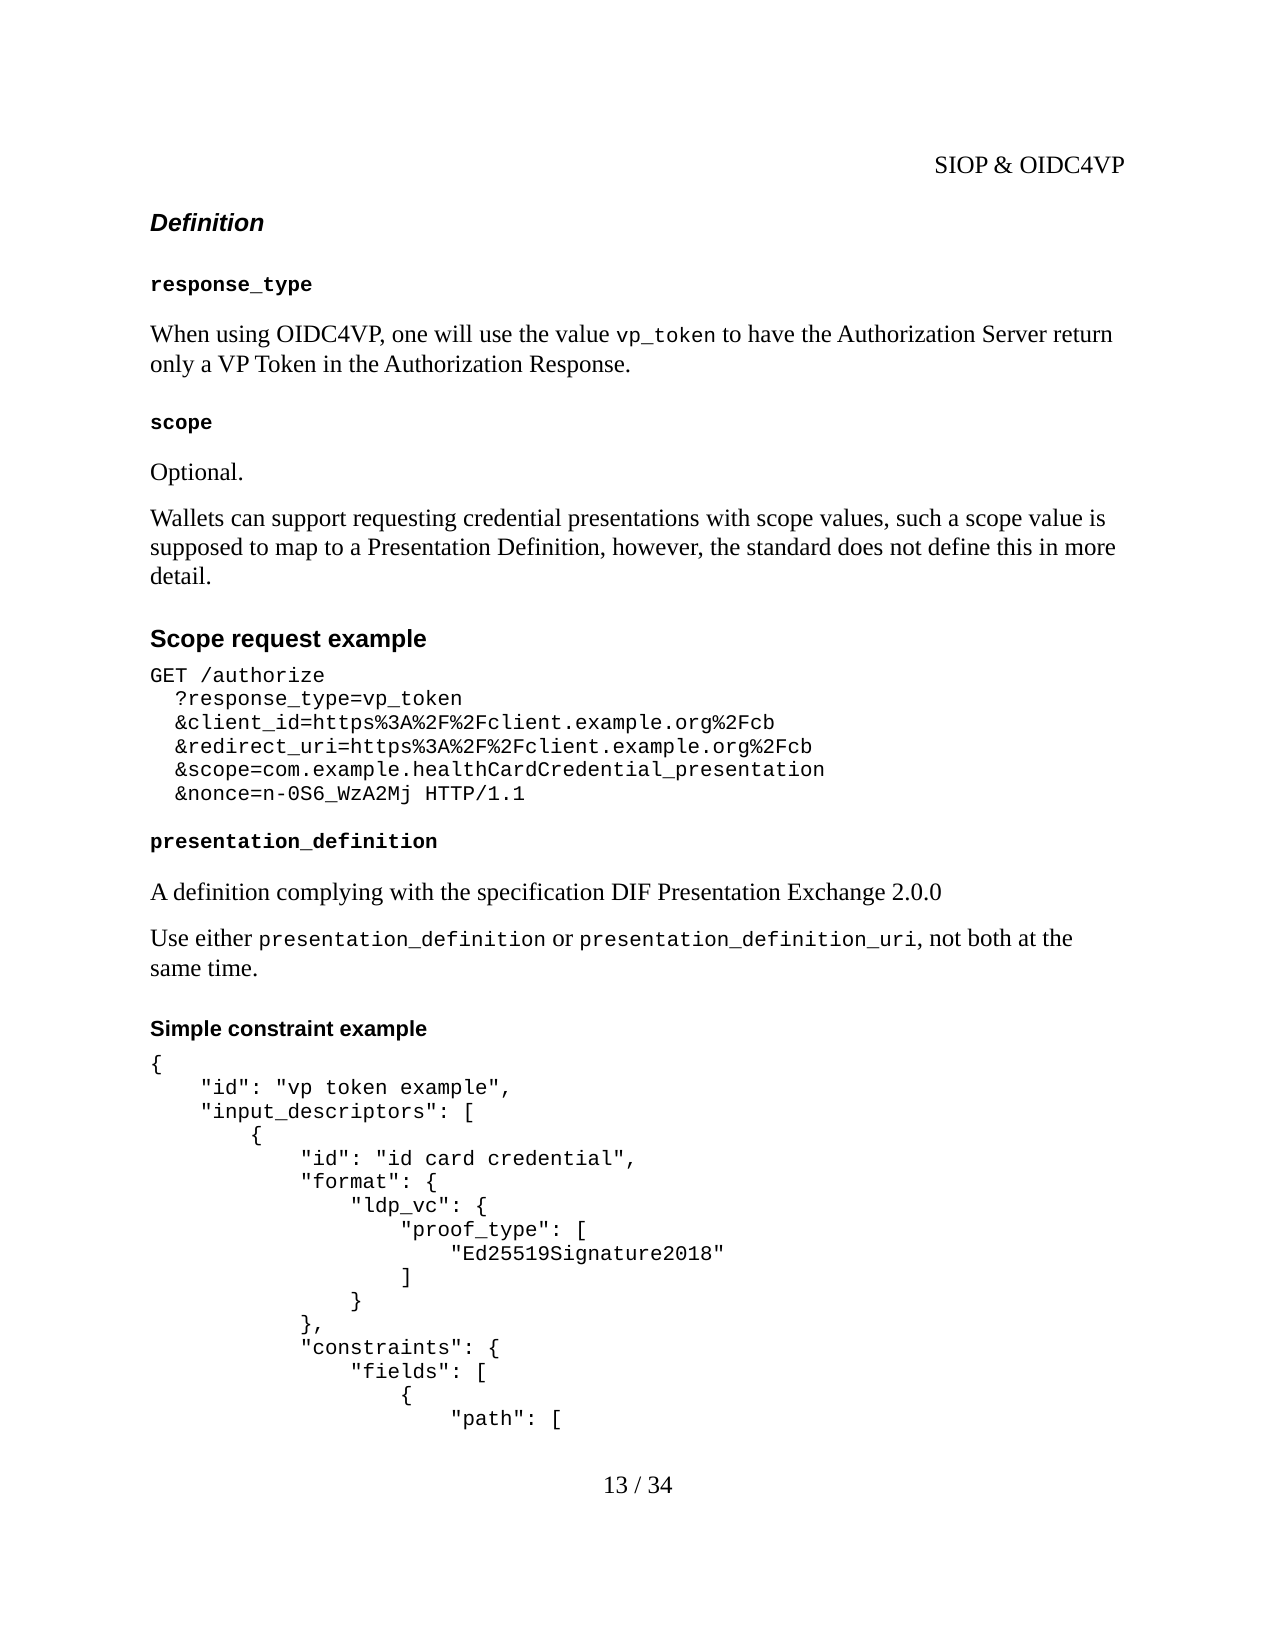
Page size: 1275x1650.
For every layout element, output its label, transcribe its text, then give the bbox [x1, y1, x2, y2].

text Optional. [150, 457, 1125, 486]
text { [150, 1384, 1125, 1408]
text "input_descriptors": [ [150, 1101, 1125, 1124]
text ?response_type=vp_token [150, 688, 1125, 712]
text GET /authorize [150, 665, 1125, 688]
text Wallets can support requesting credential presentations with scope values, such a scope value is supposed to map to a Presentation Definition, however, the standard does not define this in more detail. [150, 503, 1125, 590]
text "path": [ [150, 1408, 1125, 1432]
text "proof_type": [ [150, 1219, 1125, 1242]
text A definition complying with the specification DIF Presentation Exchange 2.0.0 [150, 877, 1125, 905]
text { [150, 1053, 1125, 1077]
text &nonce=n-0S6_WzA2Mj HTTP/1.1 [150, 783, 1125, 807]
subtitle presentation_definition [150, 832, 1125, 855]
subtitle response_type [150, 274, 1125, 298]
text { [150, 1124, 1125, 1148]
subtitle Scope request example [150, 624, 1125, 652]
text When using OIDC4VP, one will use the value vp_token to have the Authorization Server return only a VP Token in the Authorization Response. [150, 319, 1125, 378]
text &redirect_uri=https%3A%2F%2Fclient.example.org%2Fcb [150, 736, 1125, 759]
text &client_id=https%3A%2F%2Fclient.example.org%2Fcb [150, 712, 1125, 736]
text "Ed25519Signature2018" [150, 1242, 1125, 1266]
text "format": { [150, 1172, 1125, 1195]
text "id": "vp token example", [150, 1077, 1125, 1101]
text &scope=com.example.healthCardCredential_presentation [150, 759, 1125, 783]
text Use either presentation_definition or presentation_definition_uri, not both at the same time. [150, 923, 1125, 982]
text ] [150, 1266, 1125, 1290]
text }, [150, 1313, 1125, 1337]
subtitle Simple constraint example [150, 1016, 1125, 1041]
text "constraints": { [150, 1337, 1125, 1361]
subtitle Definition [150, 208, 1125, 237]
text "id": "id card credential", [150, 1148, 1125, 1172]
subtitle scope [150, 412, 1125, 435]
text } [150, 1290, 1125, 1313]
text "ldp_vc": { [150, 1195, 1125, 1219]
text "fields": [ [150, 1361, 1125, 1384]
